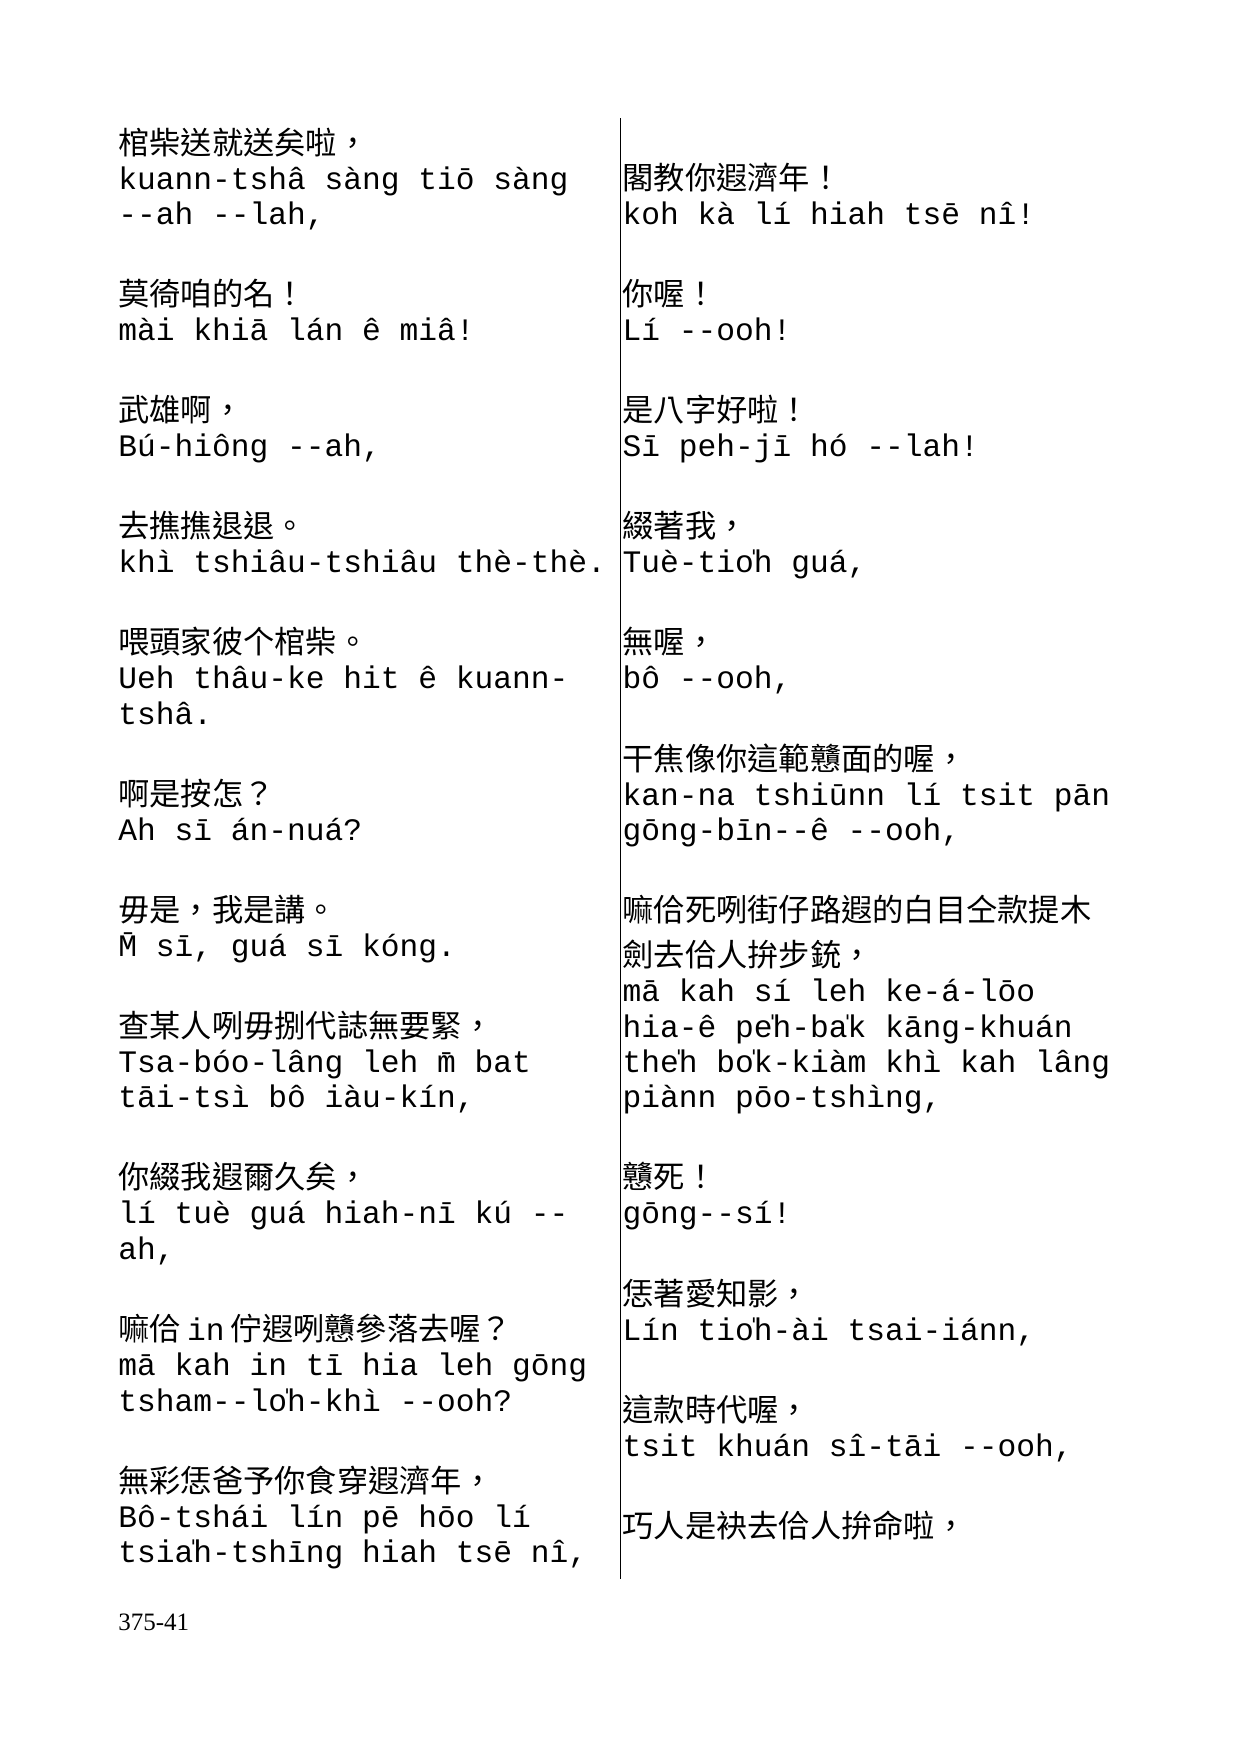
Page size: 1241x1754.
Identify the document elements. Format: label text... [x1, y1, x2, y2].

text khì tshiâu-tshiâu thè-thè. [118, 547, 618, 582]
text kuann-tshâ sàng tiō sàng --ah --lah, [118, 163, 618, 234]
text Lín tio̍h-ài tsai-iánn, [622, 1314, 1122, 1349]
text Bô-tshái lín pē hōo lí tsia̍h-tshīng hiah tsē nî, [118, 1501, 618, 1572]
text 棺柴送就送矣啦， [118, 118, 618, 163]
text 啊是按怎？ [118, 769, 618, 814]
text 武雄啊， [118, 386, 618, 431]
text 喂頭家彼个棺柴。 [118, 618, 618, 663]
text 查某人咧毋捌代誌無要緊， [118, 1001, 618, 1046]
text mài khiā lán ê miâ! [118, 315, 618, 350]
text 綴著我， [622, 502, 1122, 547]
text lí tuè guá hiah-nī kú --ah, [118, 1198, 618, 1269]
text Tuè-tio̍h guá, [622, 547, 1122, 582]
text Tsa-bóo-lâng leh m̄ bat tāi-tsì bô iàu-kín, [118, 1046, 618, 1117]
text 去撨撨退退。 [118, 502, 618, 547]
text 巧人是袂去佮人拚命啦， [622, 1501, 1122, 1546]
text mā kah sí leh ke-á-lōo hia-ê pe̍h-ba̍k kāng-khuán the̍h bo̍k-kiàm khì kah lâng piànn pōo-tshìng, [622, 976, 1122, 1117]
text kan-na tshiūnn lí tsit pān gōng-bīn--ê --ooh, [622, 779, 1122, 850]
text Lí --ooh! [622, 315, 1122, 350]
text 干焦像你這範戇面的喔， [622, 734, 1122, 779]
text 你綴我遐爾久矣， [118, 1153, 618, 1198]
text Ueh thâu-ke hit ê kuann-tshâ. [118, 663, 618, 734]
text Sī peh-jī hó --lah! [622, 431, 1122, 466]
text 是八字好啦！ [622, 386, 1122, 431]
text gōng--sí! [622, 1198, 1122, 1233]
text 嘛佮死咧街仔路遐的白目仝款提木劍去佮人拚步銃， [622, 885, 1122, 976]
text Bú-hiông --ah, [118, 431, 618, 466]
text 無彩恁爸予你食穿遐濟年， [118, 1456, 618, 1501]
text 無喔， [622, 618, 1122, 663]
text Ah sī án-nuá? [118, 814, 618, 850]
text 這款時代喔， [622, 1385, 1122, 1430]
text 你喔！ [622, 269, 1122, 315]
text 恁著愛知影， [622, 1269, 1122, 1314]
text M̄ sī, guá sī kóng. [118, 930, 618, 966]
text 莫徛咱的名！ [118, 269, 618, 315]
text 閣教你遐濟年！ [622, 153, 1122, 199]
text bô --ooh, [622, 663, 1122, 698]
text tsit khuán sî-tāi --ooh, [622, 1430, 1122, 1465]
text 戇死！ [622, 1153, 1122, 1198]
text 嘛佮in佇遐咧戇參落去喔？ [118, 1304, 618, 1350]
text 毋是，我是講。 [118, 885, 618, 930]
text mā kah in tī hia leh gōng tsham--lo̍h-khì --ooh? [118, 1350, 618, 1421]
text koh kà lí hiah tsē nî! [622, 199, 1122, 234]
